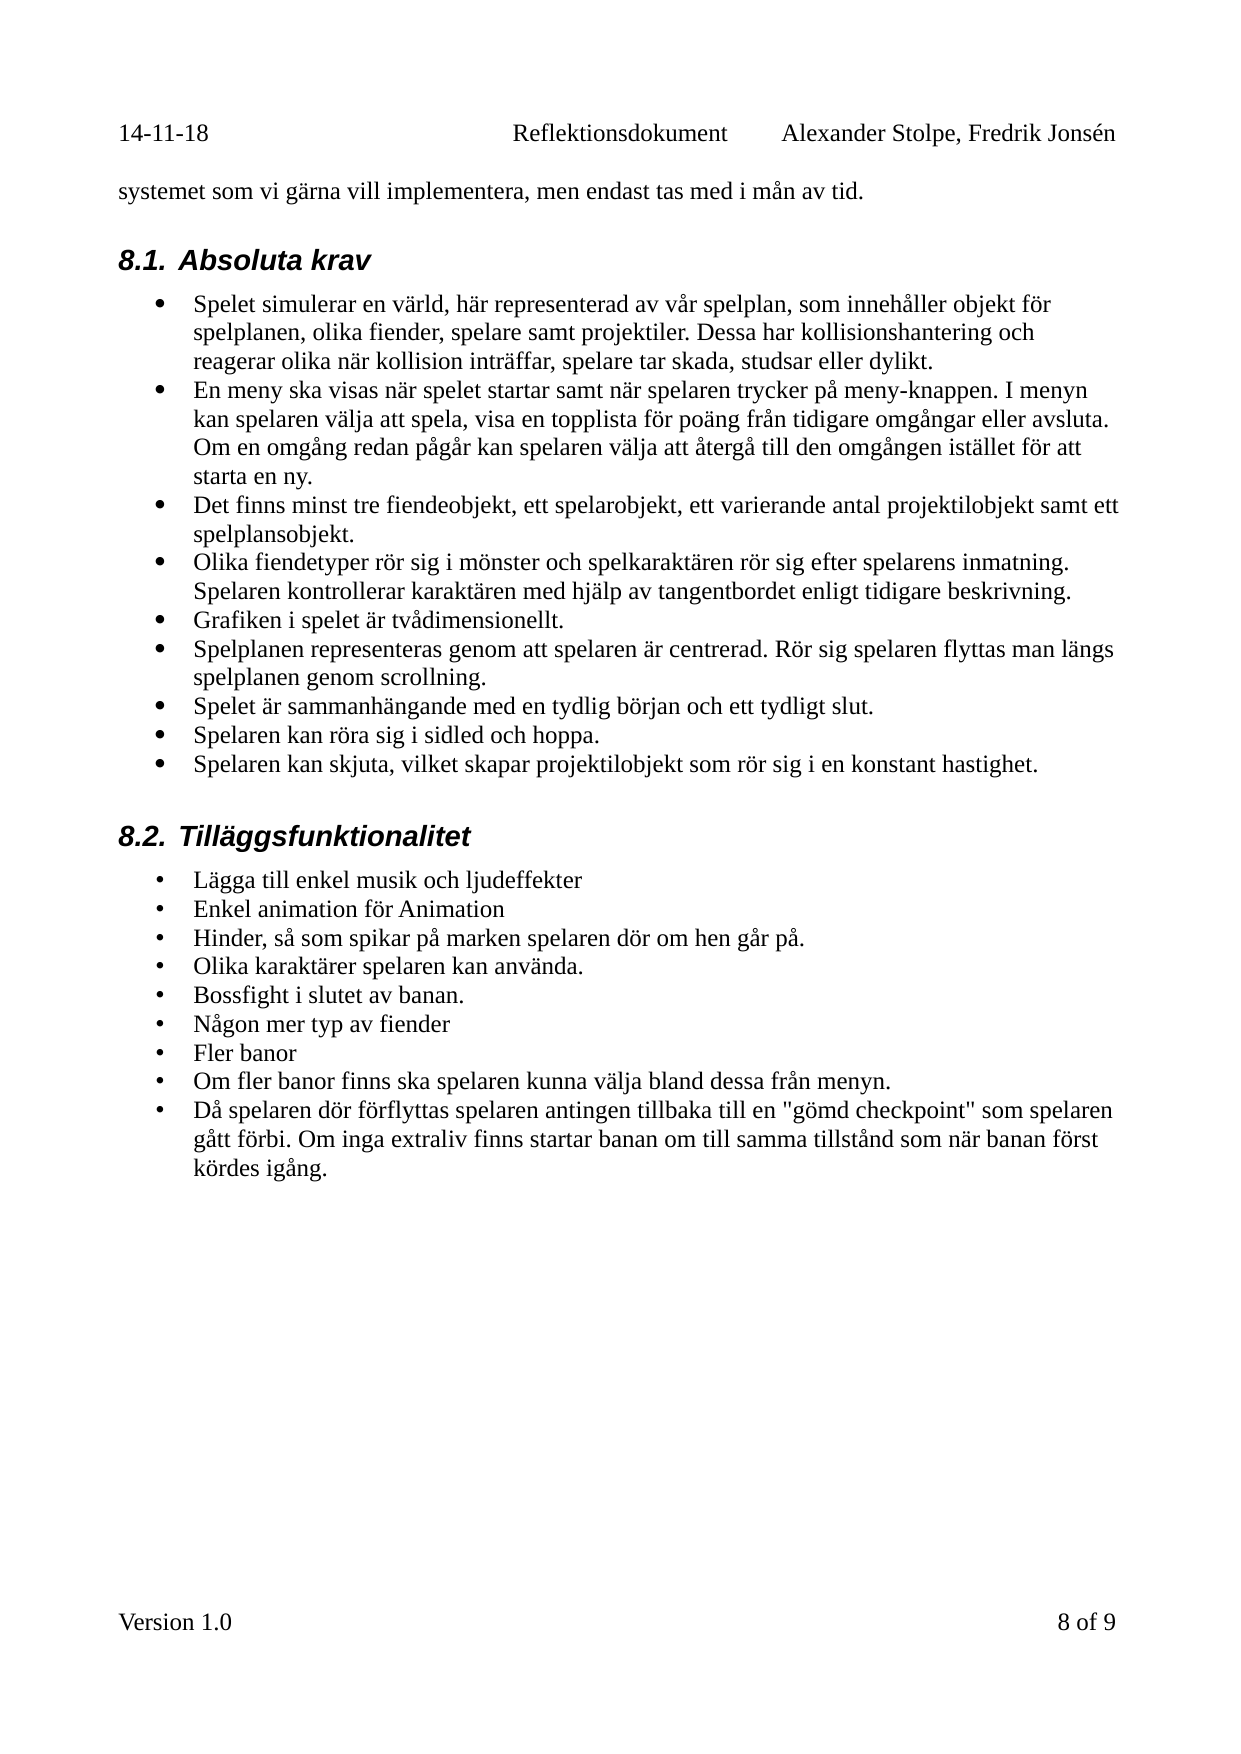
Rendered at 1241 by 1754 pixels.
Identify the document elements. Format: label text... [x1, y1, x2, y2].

subtitle Tilläggsfunktionalitet [118, 819, 1122, 853]
list Spelplanen representeras genom att spelaren är centrerad. Rör sig spelaren flyttas man längs spelplanen genom scrollning. [156, 634, 1122, 691]
subtitle Absoluta krav [118, 243, 1122, 276]
list En meny ska visas när spelet startar samt när spelaren trycker på meny-knappen. I menyn kan spelaren välja att spela, visa en topplista för poäng från tidigare omgångar eller avsluta. Om en omgång redan pågår kan spelaren välja att återgå till den omgången istället för att starta en ny. [156, 375, 1122, 490]
list Bossfight i slutet av banan. [156, 980, 1122, 1009]
list Spelaren kan röra sig i sidled och hoppa. [156, 720, 1122, 749]
list Spelaren kan skjuta, vilket skapar projektilobjekt som rör sig i en konstant hastighet. [156, 749, 1122, 777]
list Då spelaren dör förflyttas spelaren antingen tillbaka till en "gömd checkpoint" som spelaren gått förbi. Om inga extraliv finns startar banan om till samma tillstånd som när banan först kördes igång. [156, 1095, 1122, 1181]
list Olika fiendetyper rör sig i mönster och spelkaraktären rör sig efter spelarens inmatning. Spelaren kontrollerar karaktären med hjälp av tangentbordet enligt tidigare beskrivning. [156, 547, 1122, 605]
list Spelet är sammanhängande med en tydlig början och ett tydligt slut. [156, 691, 1122, 720]
text systemet som vi gärna vill implementera, men endast tas med i mån av tid. [118, 176, 1122, 205]
list Spelet simulerar en värld, här representerad av vår spelplan, som innehåller objekt för spelplanen, olika fiender, spelare samt projektiler. Dessa har kollisionshantering och reagerar olika när kollision inträffar, spelare tar skada, studsar eller dylikt. [156, 289, 1122, 375]
list Om fler banor finns ska spelaren kunna välja bland dessa från menyn. [156, 1066, 1122, 1095]
list Lägga till enkel musik och ljudeffekter [156, 865, 1122, 894]
list Fler banor [156, 1038, 1122, 1066]
list Grafiken i spelet är tvådimensionellt. [156, 605, 1122, 634]
list Enkel animation för Animation [156, 894, 1122, 923]
list Någon mer typ av fiender [156, 1009, 1122, 1038]
list Det finns minst tre fiendeobjekt, ett spelarobjekt, ett varierande antal projektilobjekt samt ett spelplansobjekt. [156, 490, 1122, 547]
list Olika karaktärer spelaren kan använda. [156, 951, 1122, 980]
list Hinder, så som spikar på marken spelaren dör om hen går på. [156, 923, 1122, 951]
